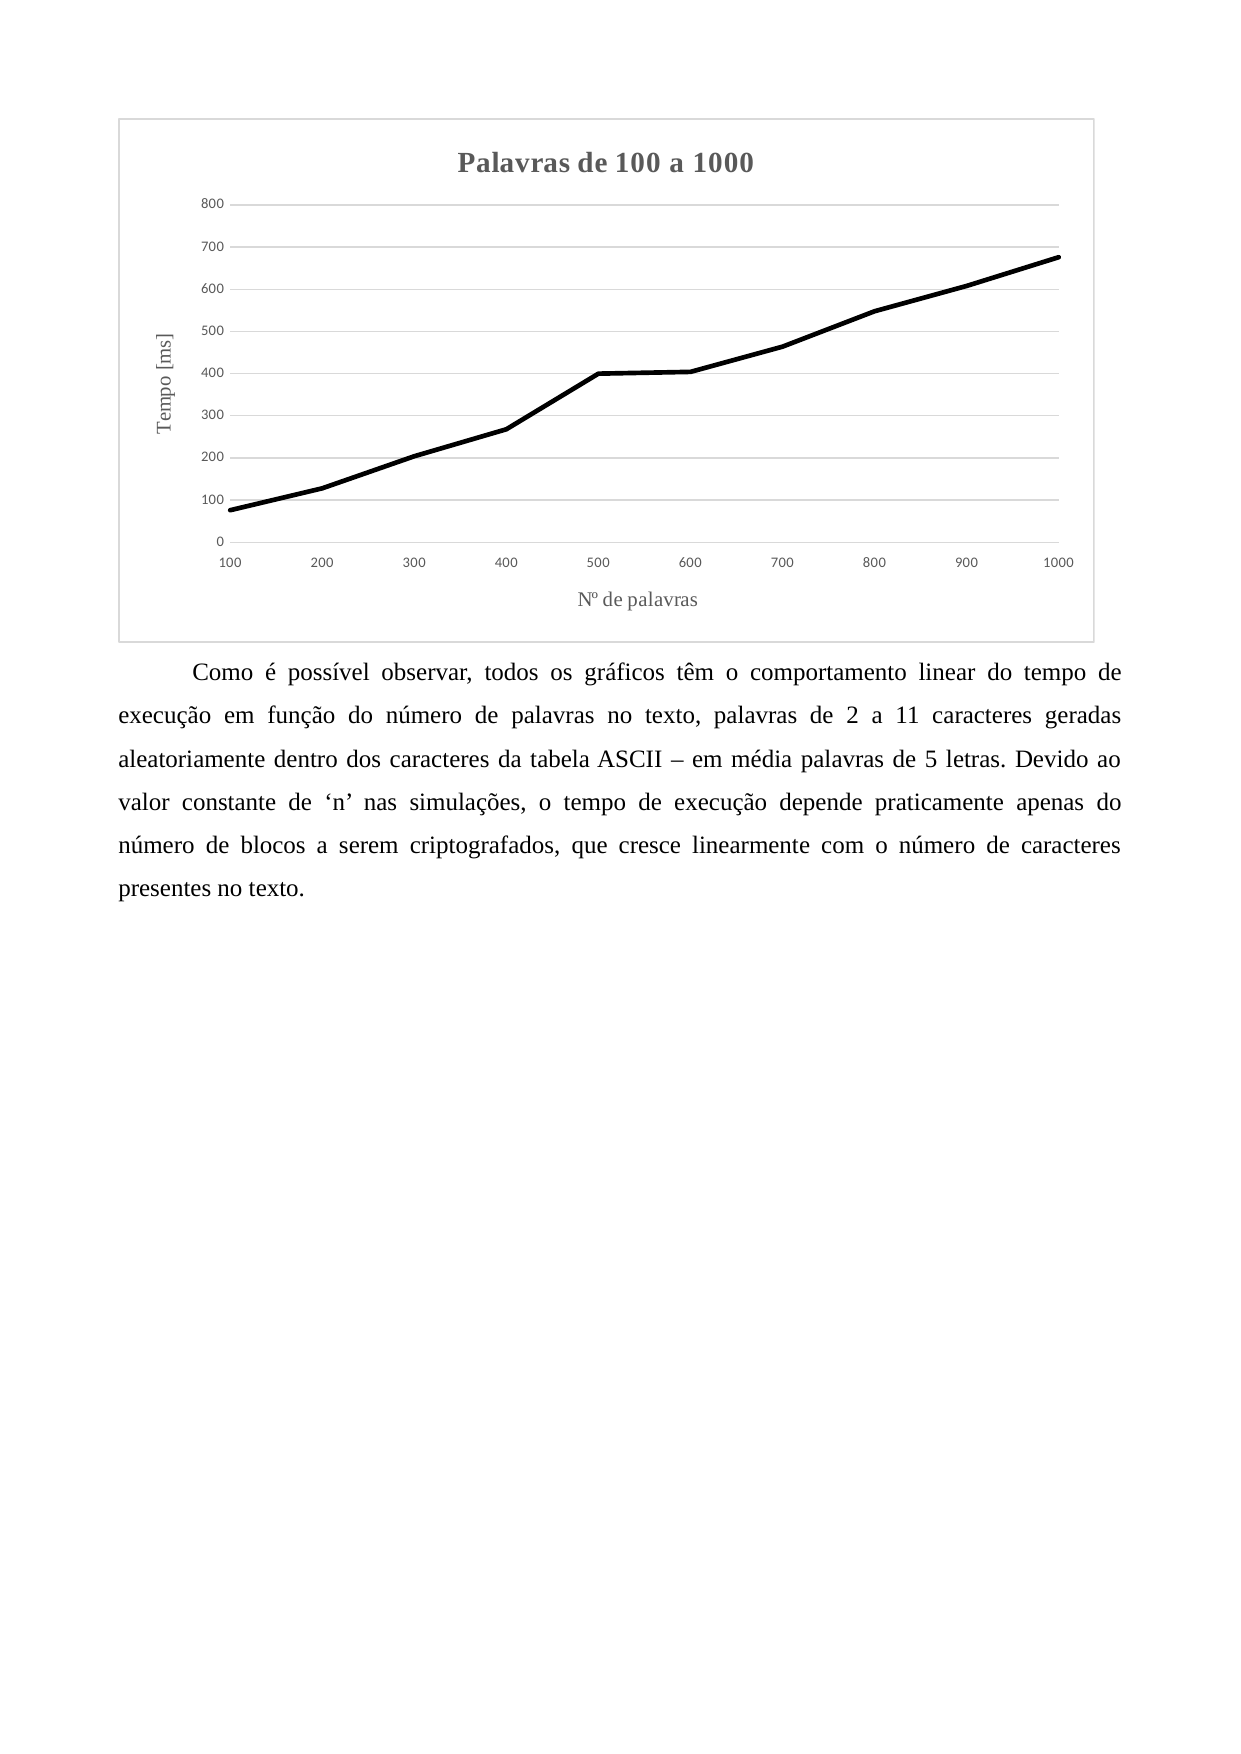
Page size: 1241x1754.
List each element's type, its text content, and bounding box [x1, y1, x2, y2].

text Como é possível observar, todos os gráficos têm o comportamento linear do tempo de execução em função do número de palavras no texto, palavras de 2 a 11 caracteres geradas aleatoriamente dentro dos caracteres da tabela ASCII – em média palavras de 5 letras. Devido ao valor constante de ‘n’ nas simulações, o tempo de execução depende praticamente apenas do número de blocos a serem criptografados, que cresce linearmente com o número de caracteres presentes no texto. [118, 657, 1122, 902]
